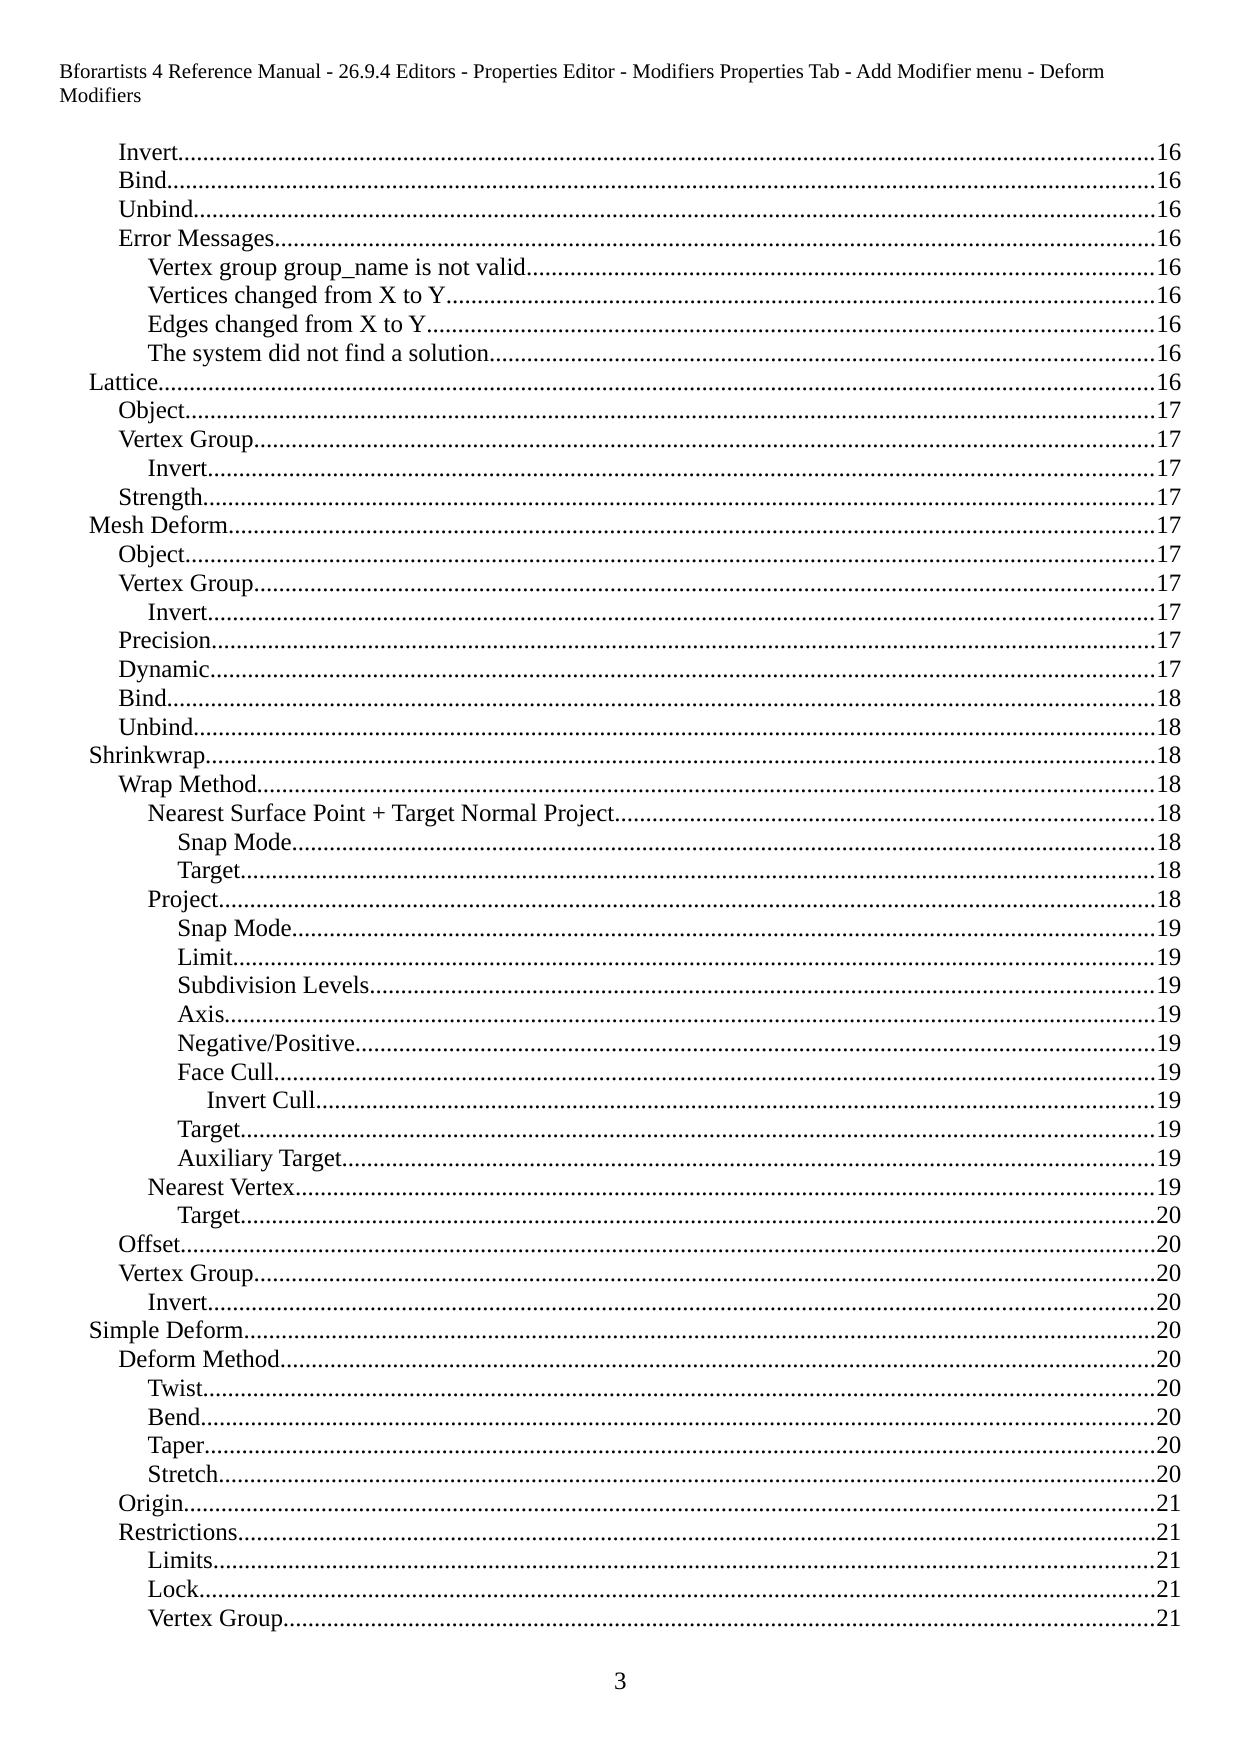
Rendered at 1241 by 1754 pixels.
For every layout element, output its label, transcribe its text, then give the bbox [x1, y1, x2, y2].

text Stretch 20 [147, 1459, 1181, 1488]
text Bind 16 [118, 165, 1181, 194]
text Mesh Deform 17 [88, 510, 1181, 539]
text Target 20 [177, 1200, 1181, 1229]
text Subdivision Levels 19 [177, 970, 1181, 999]
text Project 18 [147, 884, 1181, 913]
text Object 17 [118, 539, 1181, 568]
text Invert 20 [147, 1287, 1181, 1315]
text Invert 16 [118, 137, 1181, 165]
text Face Cull 19 [177, 1057, 1181, 1085]
text Vertices changed from X to Y 16 [147, 280, 1181, 309]
text Simple Deform 20 [88, 1315, 1181, 1344]
text Negative/Positive 19 [177, 1028, 1181, 1057]
text Invert 17 [147, 453, 1181, 482]
text Wrap Method 18 [118, 769, 1181, 798]
text Error Messages 16 [118, 223, 1181, 252]
text Snap Mode 18 [177, 827, 1181, 855]
text Edges changed from X to Y 16 [147, 309, 1181, 338]
text Nearest Surface Point + Target Normal Project 18 [147, 798, 1181, 827]
text Vertex group group_name is not valid 16 [147, 252, 1181, 280]
text Nearest Vertex 19 [147, 1172, 1181, 1200]
text Limits 21 [147, 1545, 1181, 1574]
text Taper 20 [147, 1430, 1181, 1459]
text Invert 17 [147, 597, 1181, 625]
text Snap Mode 19 [177, 913, 1181, 942]
text Object 17 [118, 395, 1181, 424]
text Dynamic 17 [118, 654, 1181, 683]
text Twist 20 [147, 1373, 1181, 1402]
text Auxiliary Target 19 [177, 1143, 1181, 1172]
text Bend 20 [147, 1402, 1181, 1430]
text Vertex Group 17 [118, 424, 1181, 453]
text Unbind 18 [118, 712, 1181, 740]
text Limit 19 [177, 942, 1181, 970]
text Target 18 [177, 855, 1181, 884]
text Strength 17 [118, 482, 1181, 510]
text Unbind 16 [118, 194, 1181, 223]
text Vertex Group 17 [118, 568, 1181, 597]
text Target 19 [177, 1114, 1181, 1143]
text Bind 18 [118, 683, 1181, 712]
text Origin 21 [118, 1488, 1181, 1517]
text Lock 21 [147, 1574, 1181, 1603]
text Vertex Group 20 [118, 1258, 1181, 1287]
text Axis 19 [177, 999, 1181, 1028]
text The system did not find a solution 16 [147, 338, 1181, 367]
text Invert Cull 19 [206, 1085, 1181, 1114]
text Deform Method 20 [118, 1344, 1181, 1373]
text Restrictions 21 [118, 1517, 1181, 1545]
text Vertex Group 21 [147, 1603, 1181, 1632]
text Offset 20 [118, 1229, 1181, 1258]
text Precision 17 [118, 625, 1181, 654]
text Lattice 16 [88, 367, 1181, 395]
text Shrinkwrap 18 [88, 740, 1181, 769]
